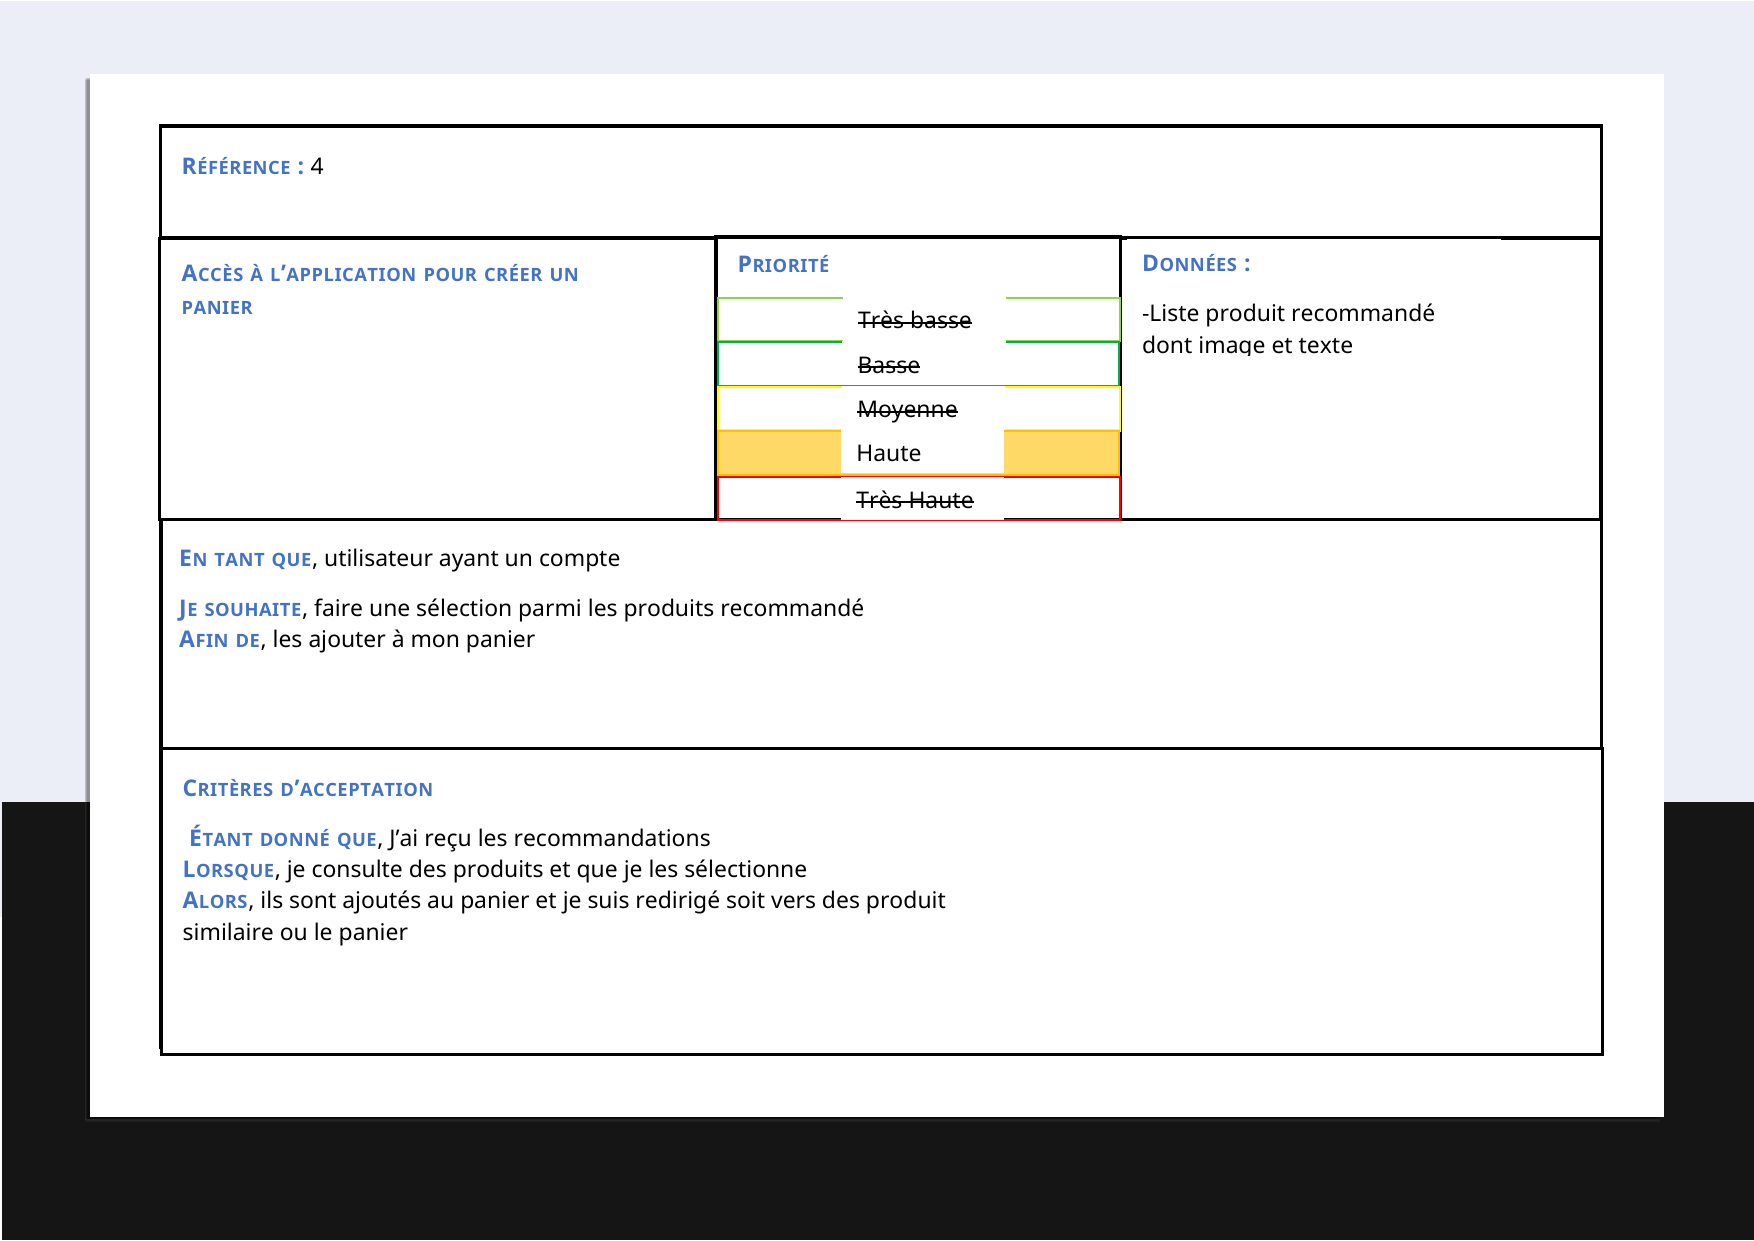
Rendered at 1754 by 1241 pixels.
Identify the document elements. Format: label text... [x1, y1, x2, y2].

text Référence : 4 [181, 150, 600, 182]
text Données : [1142, 247, 1486, 278]
text -Liste produit recommandé dont image et texte [1142, 296, 1486, 356]
text Étant donné que, J’ai reçu les recommandations [182, 822, 953, 853]
text Priorité [737, 248, 1082, 279]
text Accès à l’application pour créer un panier [181, 257, 600, 321]
text Critères d’acceptation [182, 772, 953, 804]
text Lorsque, je consulte des produits et que je les sélectionne [182, 853, 953, 884]
text Alors, ils sont ajoutés au panier et je suis redirigé soit vers des produit similaire ou le panier [182, 884, 953, 947]
text Moyenne [857, 393, 990, 422]
text Je souhaite, faire une sélection parmi les produits recommandé [179, 592, 1159, 623]
text En tant que, utilisateur ayant un compte [179, 542, 1159, 573]
text Très basse [858, 304, 991, 333]
text Très Haute [856, 484, 989, 513]
text Basse [857, 349, 991, 378]
text Haute [856, 437, 989, 466]
text Afin de, les ajouter à mon panier [179, 623, 1159, 654]
